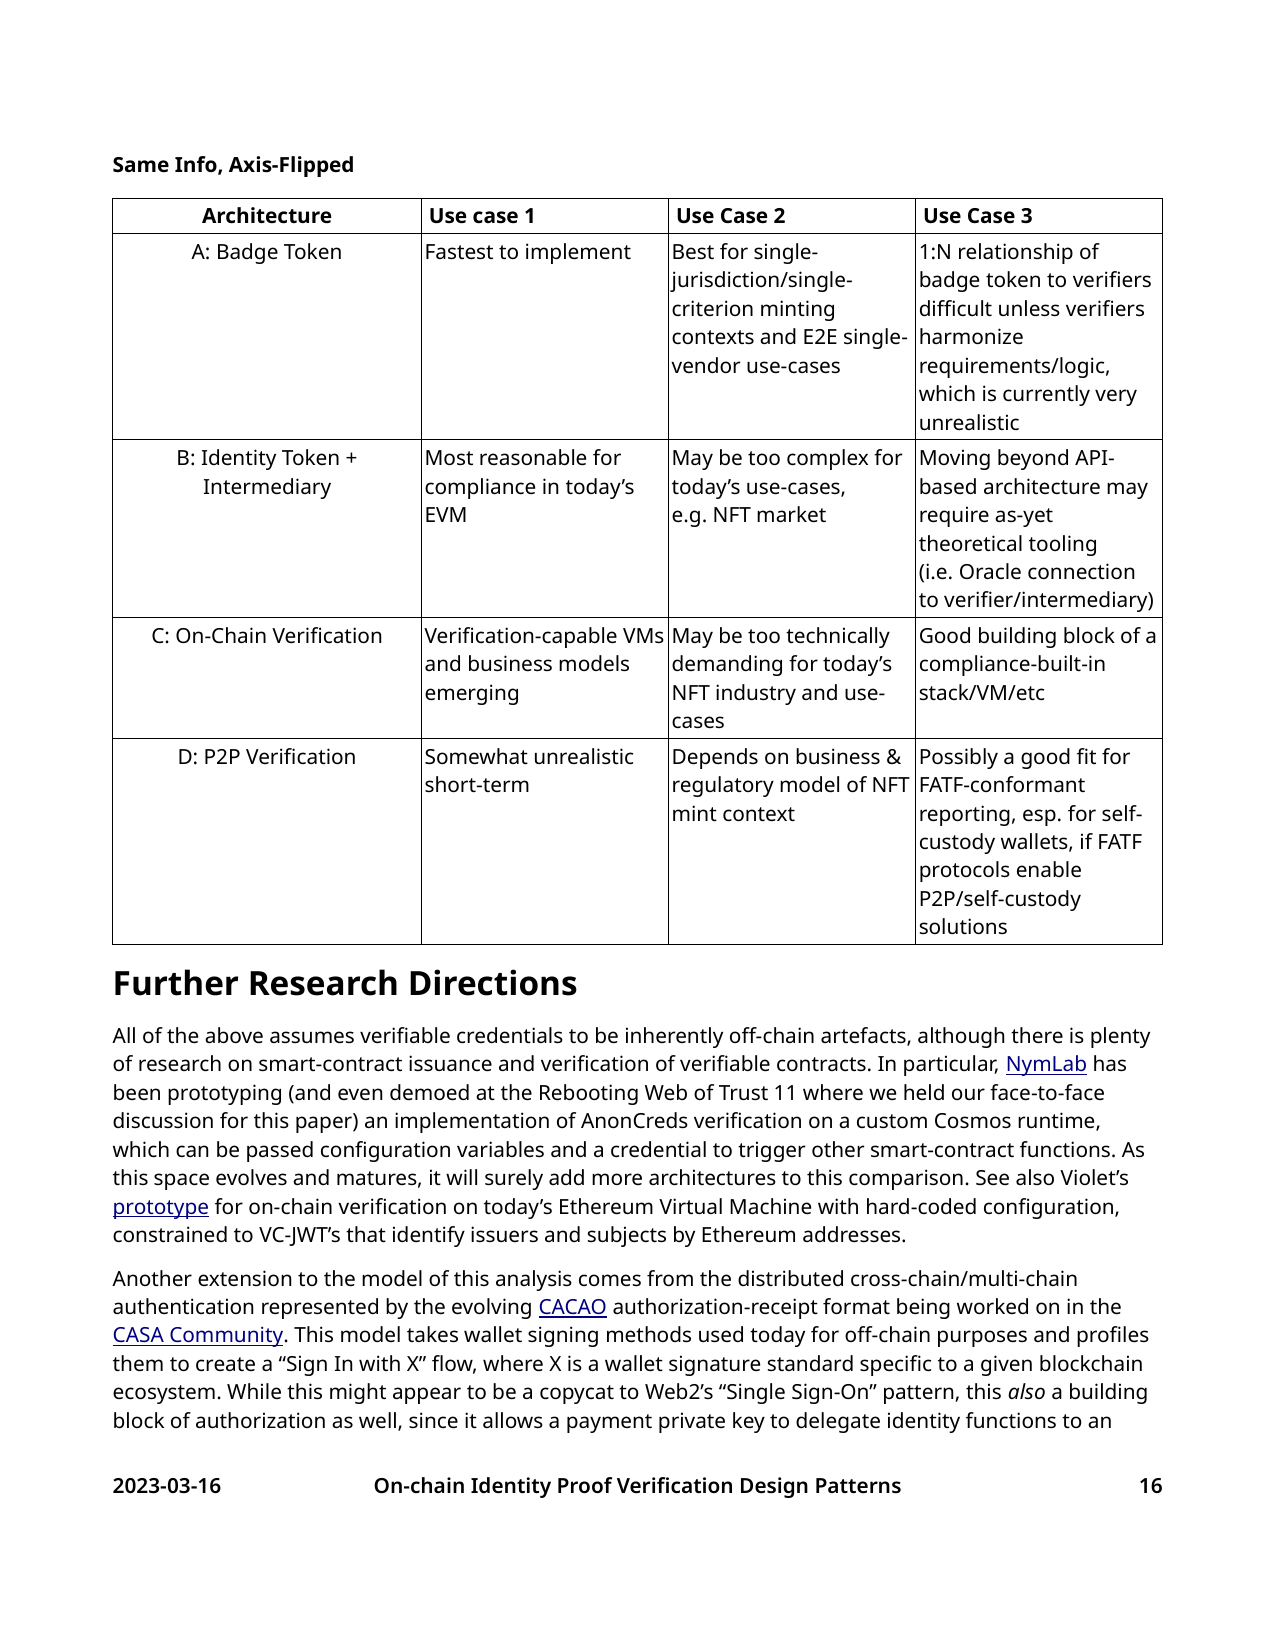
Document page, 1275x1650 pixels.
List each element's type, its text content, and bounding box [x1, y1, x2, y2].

table_header Architecture [113, 199, 421, 233]
table_header Use Case 2 [669, 199, 915, 233]
table_cell C: On-Chain Verification [113, 618, 421, 738]
table_cell Verification-capable VMs and business models emerging [422, 618, 668, 738]
table_cell Possibly a good fit for FATF-conformant reporting, esp. for self-custody wallets, if FATF protocols enable P2P/self-custody solutions [916, 739, 1162, 944]
table_header Use case 1 [422, 199, 668, 233]
table_cell 1:N relationship of badge token to verifiers difficult unless verifiers harmonize requirements/logic, which is currently very unrealistic [916, 234, 1162, 439]
table_cell A: Badge Token [113, 234, 421, 439]
table_cell Most reasonable for compliance in today’s EVM [422, 440, 668, 617]
table_cell Good building block of a compliance-built-in stack/VM/etc [916, 618, 1162, 738]
table_cell Moving beyond API-based architecture may require as-yet theoretical tooling (i.e. Oracle connection to verifier/intermediary) [916, 440, 1162, 617]
table_cell Best for single-jurisdiction/single-criterion minting contexts and E2E single-vendor use-cases [669, 234, 915, 439]
table_cell Depends on business & regulatory model of NFT mint context [669, 739, 915, 944]
text All of the above assumes verifiable credentials to be inherently off-chain artefacts, although there is plenty of research on smart-contract issuance and verification of verifiable contracts. In particular, NymLab has been prototyping (and even demoed at the Rebooting Web of Trust 11 where we held our face-to-face discussion for this paper) an implementation of AnonCreds verification on a custom Cosmos runtime, which can be passed configuration variables and a credential to trigger other smart-contract functions. As this space evolves and matures, it will surely add more architectures to this comparison. See also Violet’s prototype for on-chain verification on today’s Ethereum Virtual Machine with hard-coded configuration, constrained to VC-JWT’s that identify issuers and subjects by Ethereum addresses. [112, 1021, 1162, 1249]
subtitle Same Info, Axis-Flipped [112, 150, 1162, 178]
table_cell May be too technically demanding for today’s NFT industry and use-cases [669, 618, 915, 738]
table_cell D: P2P Verification [113, 739, 421, 944]
table_header Use Case 3 [916, 199, 1162, 233]
table_cell Somewhat unrealistic short-term [422, 739, 668, 944]
table_cell May be too complex for today’s use-cases, e.g. NFT market [669, 440, 915, 617]
text Another extension to the model of this analysis comes from the distributed cross-chain/multi-chain authentication represented by the evolving CACAO authorization-receipt format being worked on in the CASA Community. This model takes wallet signing methods used today for off-chain purposes and profiles them to create a “Sign In with X” flow, where X is a wallet signature standard specific to a given blockchain ecosystem. While this might appear to be a copycat to Web2’s “Single Sign-On” pattern, this also a building block of authorization as well, since it allows a payment private key to delegate identity functions to an [112, 1264, 1162, 1434]
table_cell Fastest to implement [422, 234, 668, 439]
subtitle Further Research Directions [112, 960, 1162, 1005]
table_cell B: Identity Token + Intermediary [113, 440, 421, 617]
